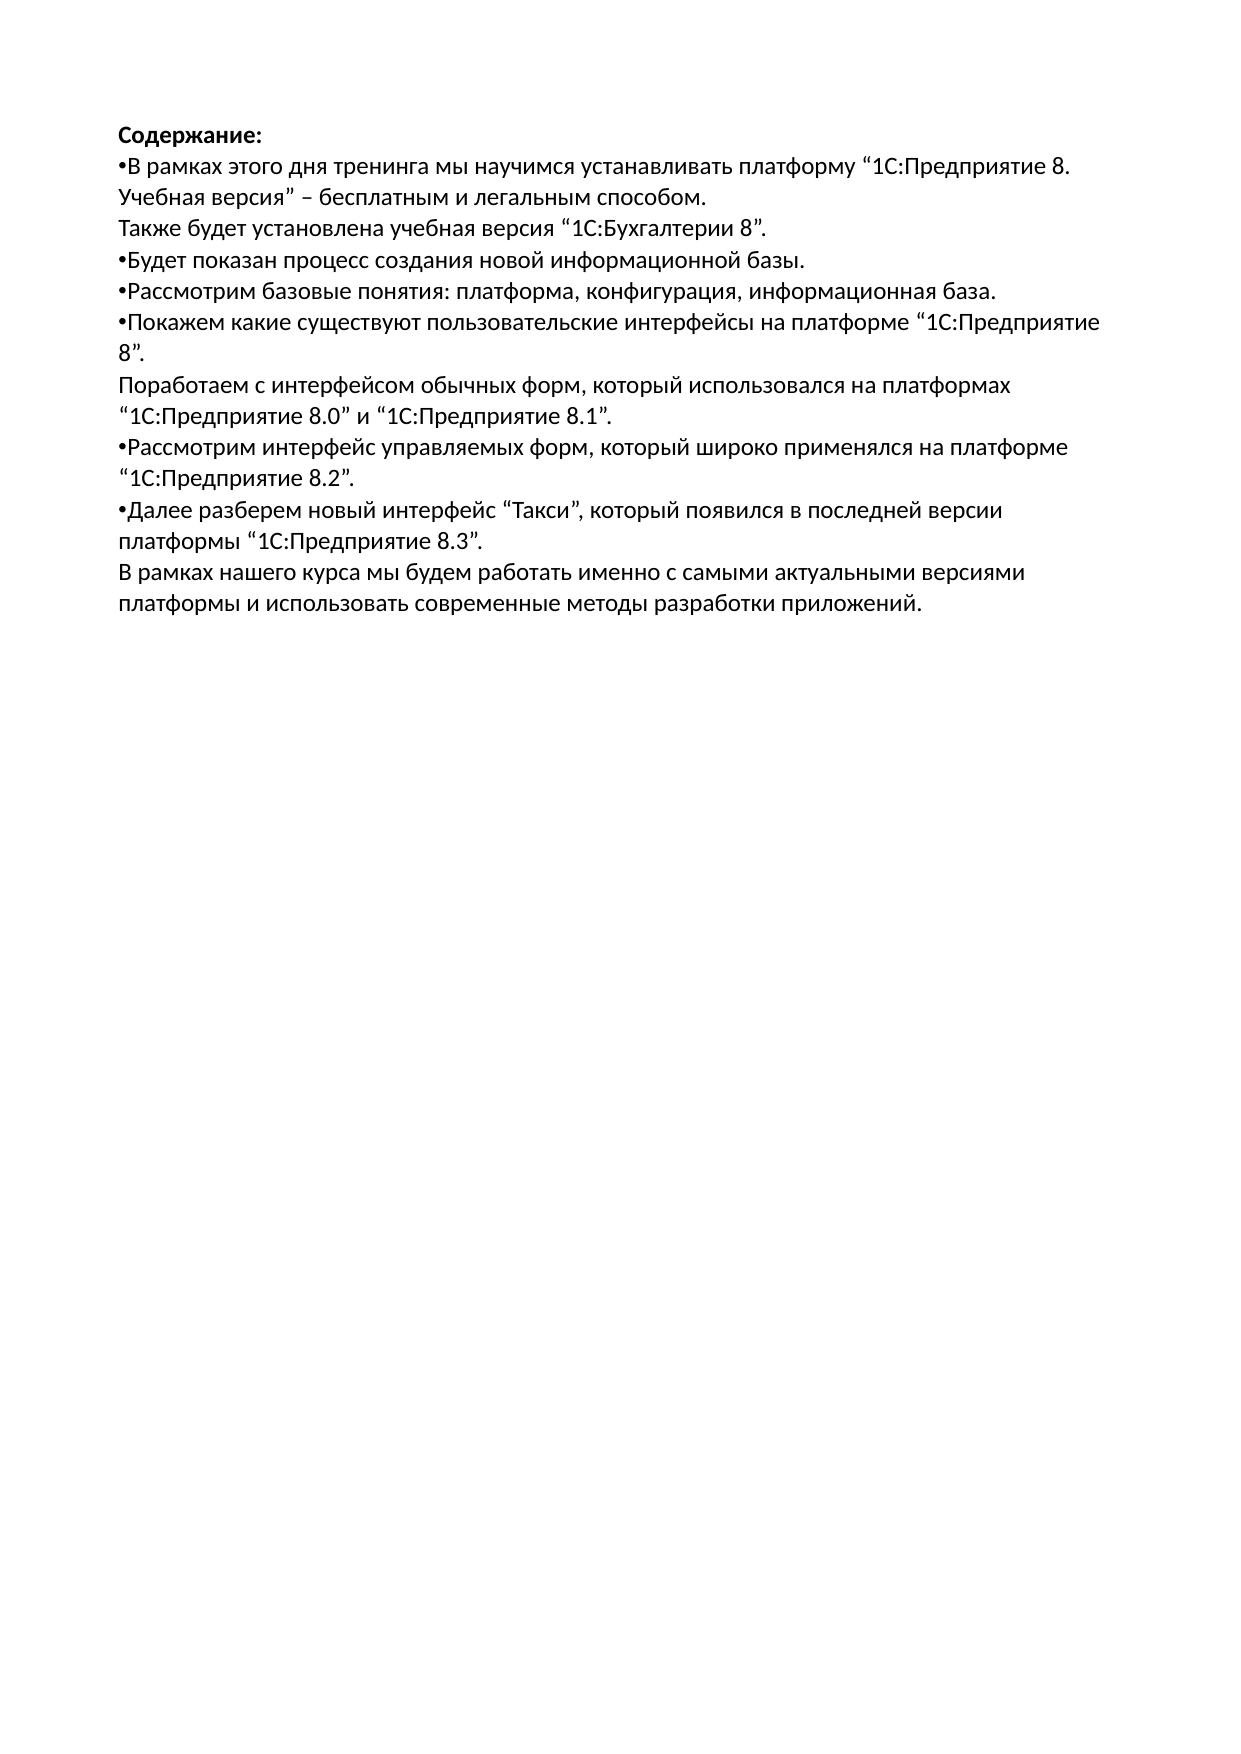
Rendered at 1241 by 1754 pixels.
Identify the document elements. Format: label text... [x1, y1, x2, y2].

text Содержание: [118, 118, 1122, 149]
list Рассмотрим базовые понятия: платформа, конфигурация, информационная база. [118, 274, 1122, 306]
list Рассмотрим интерфейс управляемых форм, который широко применялся на платформе “1С:Предприятие 8.2”. [118, 431, 1122, 493]
list Будет показан процесс создания новой информационной базы. [118, 243, 1122, 274]
list Далее разберем новый интерфейс “Такси”, который появился в последней версии платформы “1С:Предприятие 8.3”. В рамках нашего курса мы будем работать именно с самыми актуальными версиями платформы и использовать современные методы разработки приложений. [118, 493, 1122, 618]
list В рамках этого дня тренинга мы научимся устанавливать платформу “1С:Предприятие 8. Учебная версия” – бесплатным и легальным способом. Также будет установлена учебная версия “1С:Бухгалтерии 8”. [118, 149, 1122, 243]
list Покажем какие существуют пользовательские интерфейсы на платформе “1С:Предприятие 8”. Поработаем с интерфейсом обычных форм, который использовался на платформах “1С:Предприятие 8.0” и “1С:Предприятие 8.1”. [118, 306, 1122, 431]
